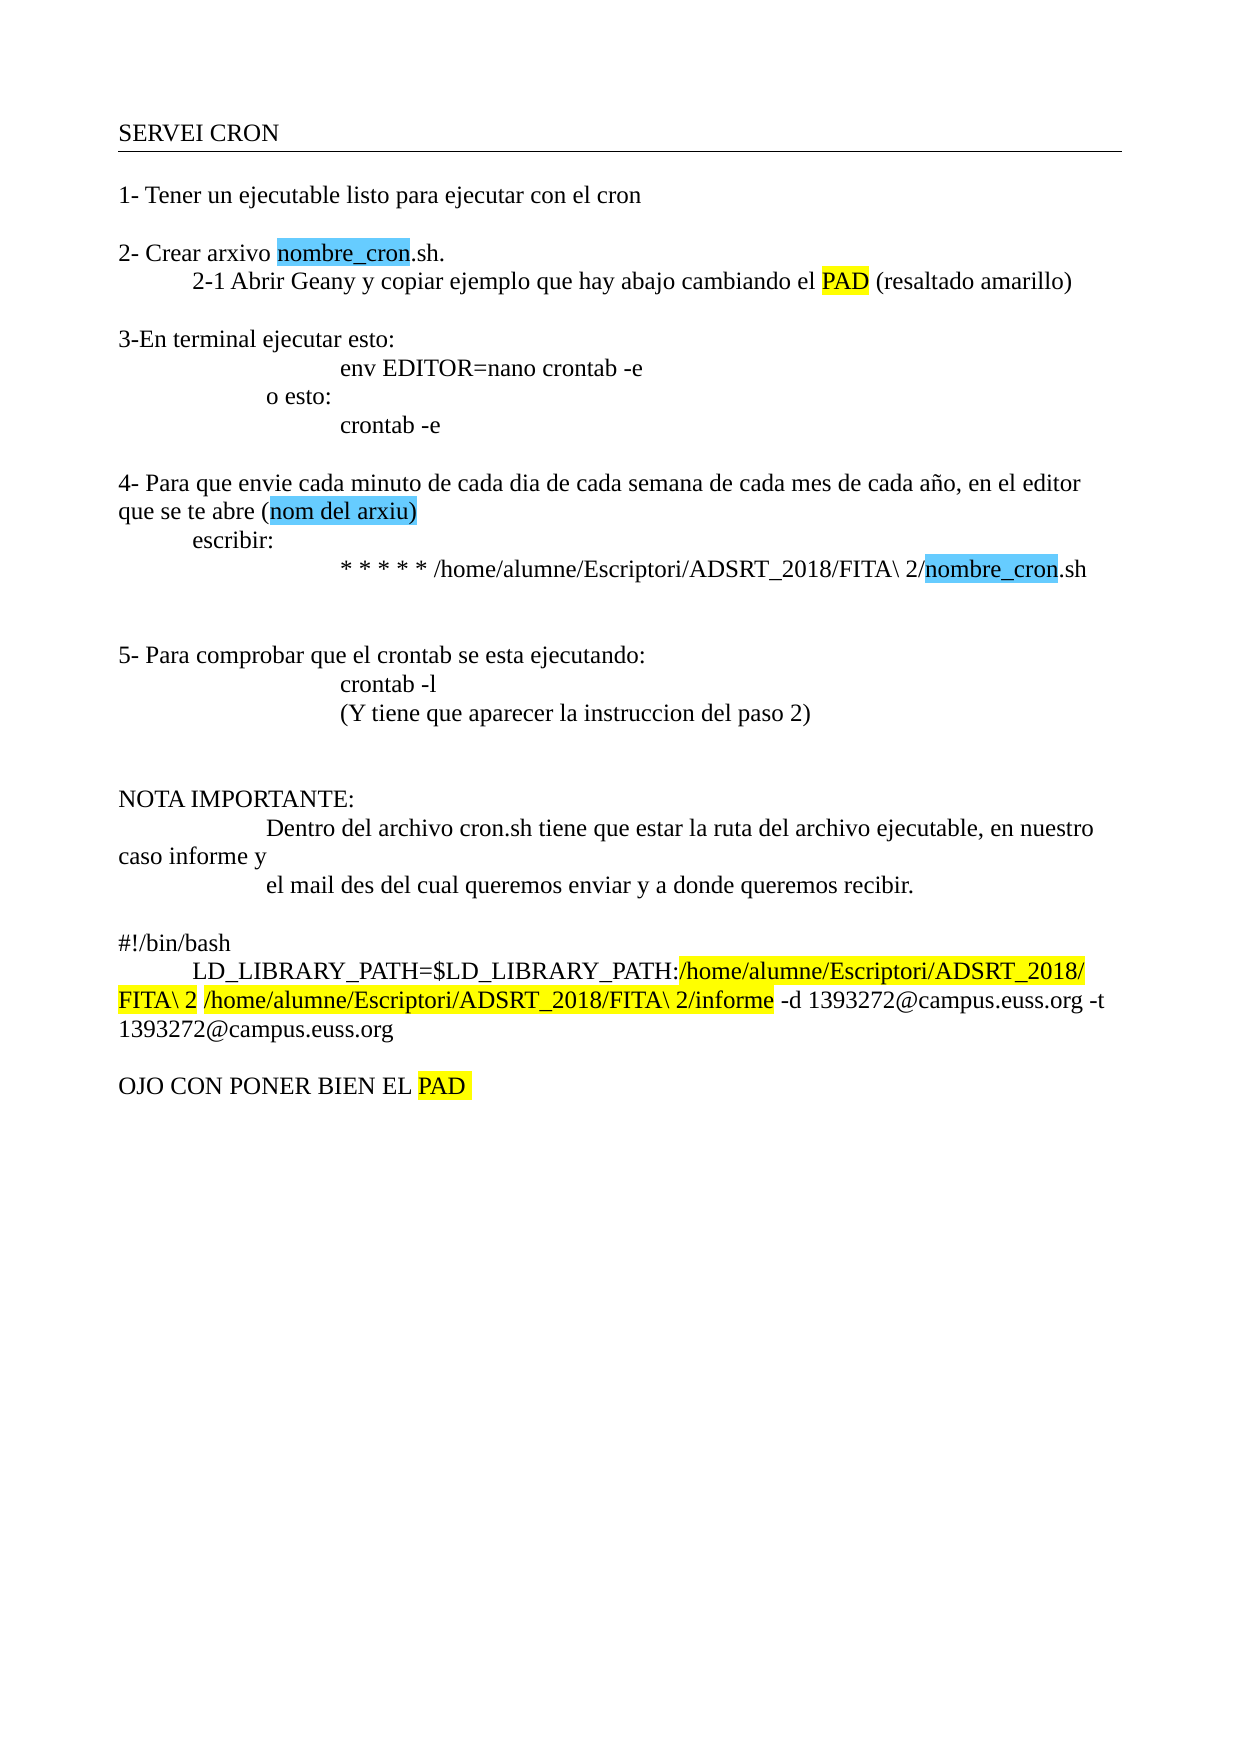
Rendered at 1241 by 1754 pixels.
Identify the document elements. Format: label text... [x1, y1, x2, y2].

text NOTA IMPORTANTE: [118, 784, 1122, 813]
text env EDITOR=nano crontab -e [118, 353, 1122, 381]
text 4- Para que envie cada minuto de cada dia de cada semana de cada mes de cada año, en el editor que se te abre (nom del arxiu) [118, 468, 1122, 525]
text * * * * * /home/alumne/Escriptori/ADSRT_2018/FITA\ 2/nombre_cron.sh [118, 554, 1122, 583]
text LD_LIBRARY_PATH=$LD_LIBRARY_PATH:/home/alumne/Escriptori/ADSRT_2018/FITA\ 2 /home/alumne/Escriptori/ADSRT_2018/FITA\ 2/informe -d 1393272@campus.euss.org -t 1393272@campus.euss.org [118, 956, 1122, 1043]
text #!/bin/bash [118, 928, 1122, 956]
text escribir: [118, 525, 1122, 554]
text 1- Tener un ejecutable listo para ejecutar con el cron [118, 180, 1122, 209]
text crontab -l [118, 669, 1122, 698]
text 5- Para comprobar que el crontab se esta ejecutando: [118, 640, 1122, 669]
text el mail des del cual queremos enviar y a donde queremos recibir. [118, 870, 1122, 899]
text 3-En terminal ejecutar esto: [118, 324, 1122, 353]
text 2-1 Abrir Geany y copiar ejemplo que hay abajo cambiando el PAD (resaltado amarillo) [118, 266, 1122, 295]
text Dentro del archivo cron.sh tiene que estar la ruta del archivo ejecutable, en nuestro caso informe y [118, 813, 1122, 870]
text SERVEI CRON [118, 118, 1122, 151]
text o esto: [118, 381, 1122, 410]
text OJO CON PONER BIEN EL PAD [118, 1071, 1122, 1100]
text 2- Crear arxivo nombre_cron.sh. [118, 238, 1122, 266]
text (Y tiene que aparecer la instruccion del paso 2) [118, 698, 1122, 726]
text crontab -e [118, 410, 1122, 439]
